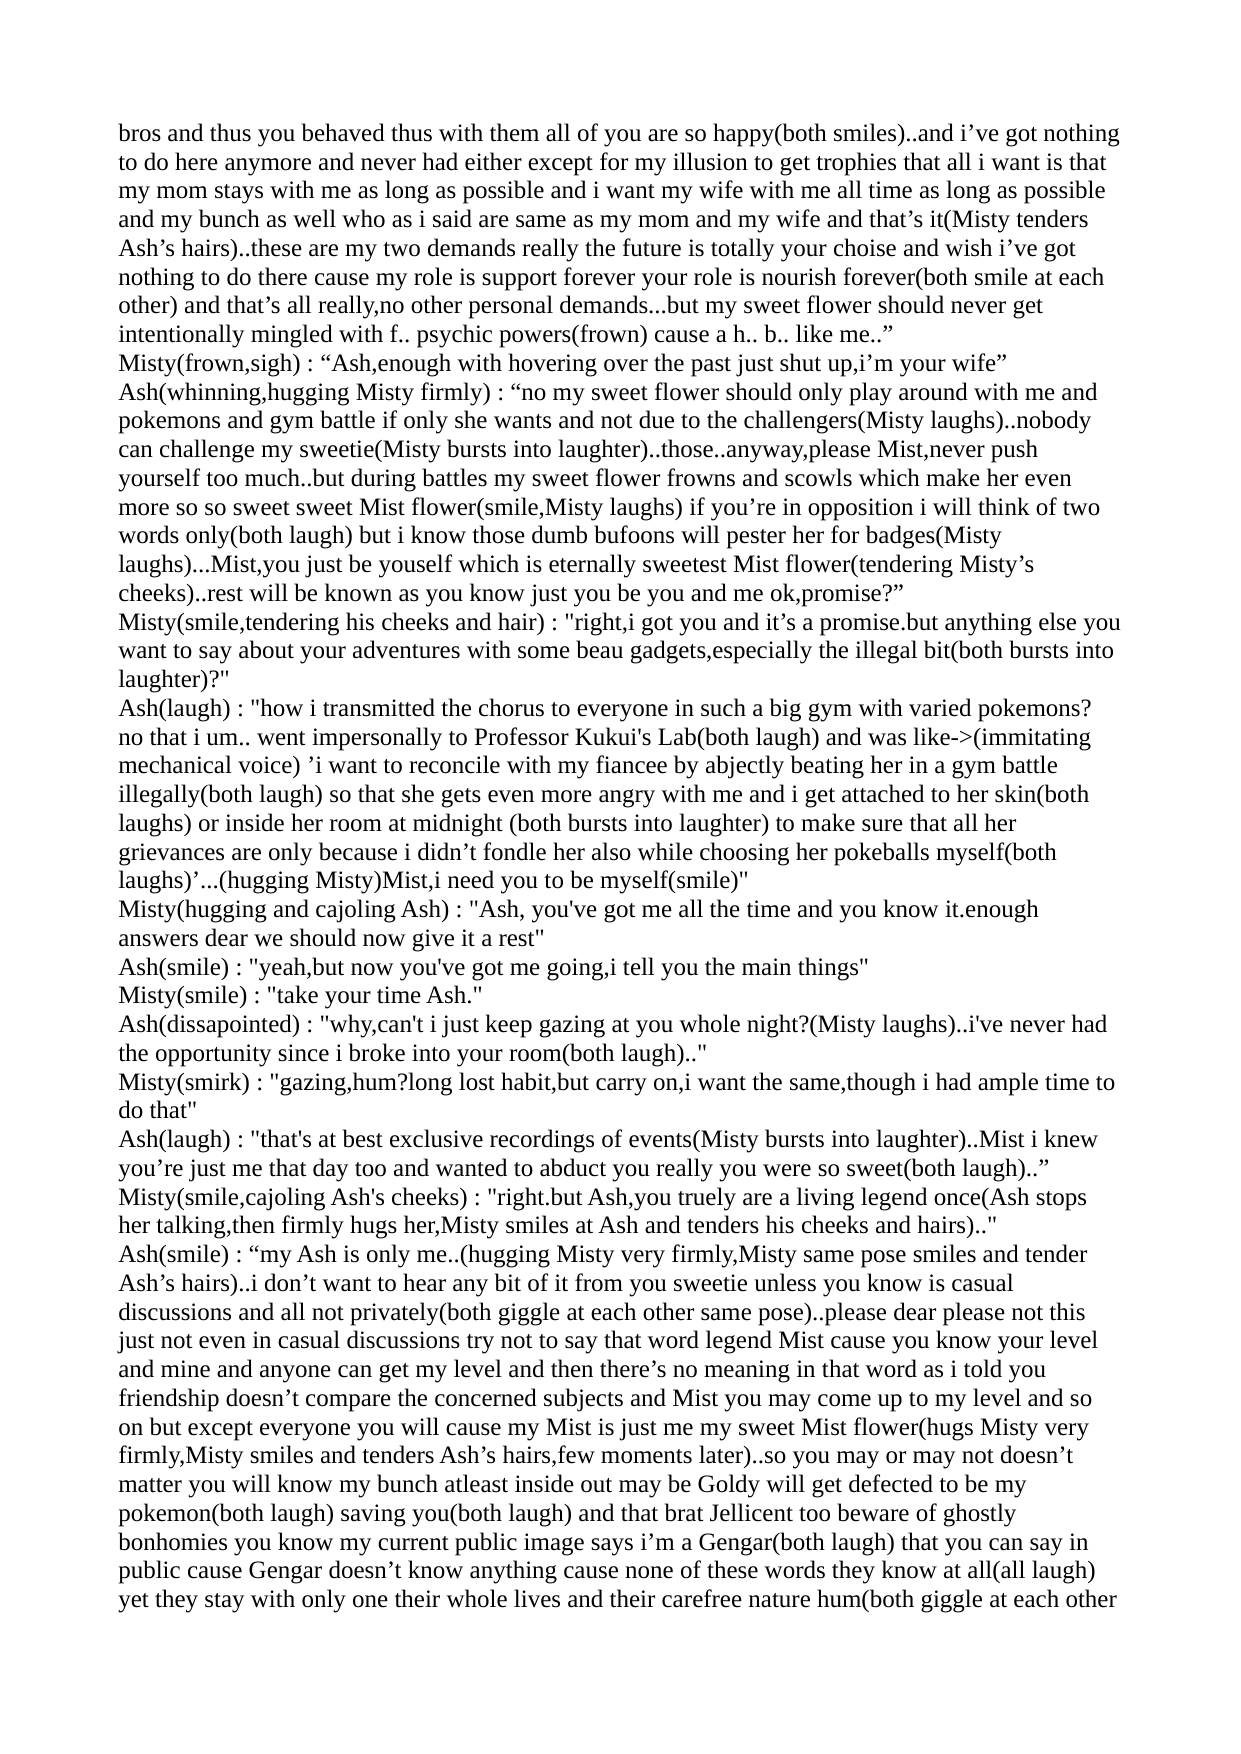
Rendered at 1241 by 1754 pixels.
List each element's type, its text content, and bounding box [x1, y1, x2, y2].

text Misty(frown,sigh) : “Ash,enough with hovering over the past just shut up,i’m your wife” [118, 348, 1122, 377]
text Ash(smile) : "yeah,but now you've got me going,i tell you the main things" [118, 952, 1122, 981]
text Misty(smile,tendering his cheeks and hair) : "right,i got you and it’s a promise.but anything else you want to say about your adventures with some beau gadgets,especially the illegal bit(both bursts into laughter)?" [118, 607, 1122, 693]
text Misty(smile) : "take your time Ash." [118, 981, 1122, 1009]
text Misty(smile,cajoling Ash's cheeks) : "right.but Ash,you truely are a living legend once(Ash stops her talking,then firmly hugs her,Misty smiles at Ash and tenders his cheeks and hairs).." [118, 1182, 1122, 1239]
text bros and thus you behaved thus with them all of you are so happy(both smiles)..and i’ve got nothing to do here anymore and never had either except for my illusion to get trophies that all i want is that my mom stays with me as long as possible and i want my wife with me all time as long as possible and my bunch as well who as i said are same as my mom and my wife and that’s it(Misty tenders Ash’s hairs)..these are my two demands really the future is totally your choise and wish i’ve got nothing to do there cause my role is support forever your role is nourish forever(both smile at each other) and that’s all really,no other personal demands...but my sweet flower should never get intentionally mingled with f.. psychic powers(frown) cause a h.. b.. like me..” [118, 118, 1122, 348]
text Misty(hugging and cajoling Ash) : "Ash, you've got me all the time and you know it.enough answers dear we should now give it a rest" [118, 894, 1122, 952]
text Ash(dissapointed) : "why,can't i just keep gazing at you whole night?(Misty laughs)..i've never had the opportunity since i broke into your room(both laugh).." [118, 1009, 1122, 1067]
text Ash(laugh) : "that's at best exclusive recordings of events(Misty bursts into laughter)..Mist i knew you’re just me that day too and wanted to abduct you really you were so sweet(both laugh)..” [118, 1124, 1122, 1182]
text Ash(laugh) : "how i transmitted the chorus to everyone in such a big gym with varied pokemons? no that i um.. went impersonally to Professor Kukui's Lab(both laugh) and was like->(immitating mechanical voice) ’i want to reconcile with my fiancee by abjectly beating her in a gym battle illegally(both laugh) so that she gets even more angry with me and i get attached to her skin(both laughs) or inside her room at midnight (both bursts into laughter) to make sure that all her grievances are only because i didn’t fondle her also while choosing her pokeballs myself(both laughs)’...(hugging Misty)Mist,i need you to be myself(smile)" [118, 693, 1122, 894]
text Ash(whinning,hugging Misty firmly) : “no my sweet flower should only play around with me and pokemons and gym battle if only she wants and not due to the challengers(Misty laughs)..nobody can challenge my sweetie(Misty bursts into laughter)..those..anyway,please Mist,never push yourself too much..but during battles my sweet flower frowns and scowls which make her even more so so sweet sweet Mist flower(smile,Misty laughs) if you’re in opposition i will think of two words only(both laugh) but i know those dumb bufoons will pester her for badges(Misty laughs)...Mist,you just be youself which is eternally sweetest Mist flower(tendering Misty’s cheeks)..rest will be known as you know just you be you and me ok,promise?” [118, 377, 1122, 607]
text Misty(smirk) : "gazing,hum?long lost habit,but carry on,i want the same,though i had ample time to do that" [118, 1067, 1122, 1124]
text Ash(smile) : “my Ash is only me..(hugging Misty very firmly,Misty same pose smiles and tender Ash’s hairs)..i don’t want to hear any bit of it from you sweetie unless you know is casual discussions and all not privately(both giggle at each other same pose)..please dear please not this just not even in casual discussions try not to say that word legend Mist cause you know your level and mine and anyone can get my level and then there’s no meaning in that word as i told you friendship doesn’t compare the concerned subjects and Mist you may come up to my level and so on but except everyone you will cause my Mist is just me my sweet Mist flower(hugs Misty very firmly,Misty smiles and tenders Ash’s hairs,few moments later)..so you may or may not doesn’t matter you will know my bunch atleast inside out may be Goldy will get defected to be my pokemon(both laugh) saving you(both laugh) and that brat Jellicent too beware of ghostly bonhomies you know my current public image says i’m a Gengar(both laugh) that you can say in public cause Gengar doesn’t know anything cause none of these words they know at all(all laugh) yet they stay with only one their whole lives and their carefree nature hum(both giggle at each other [118, 1239, 1122, 1613]
